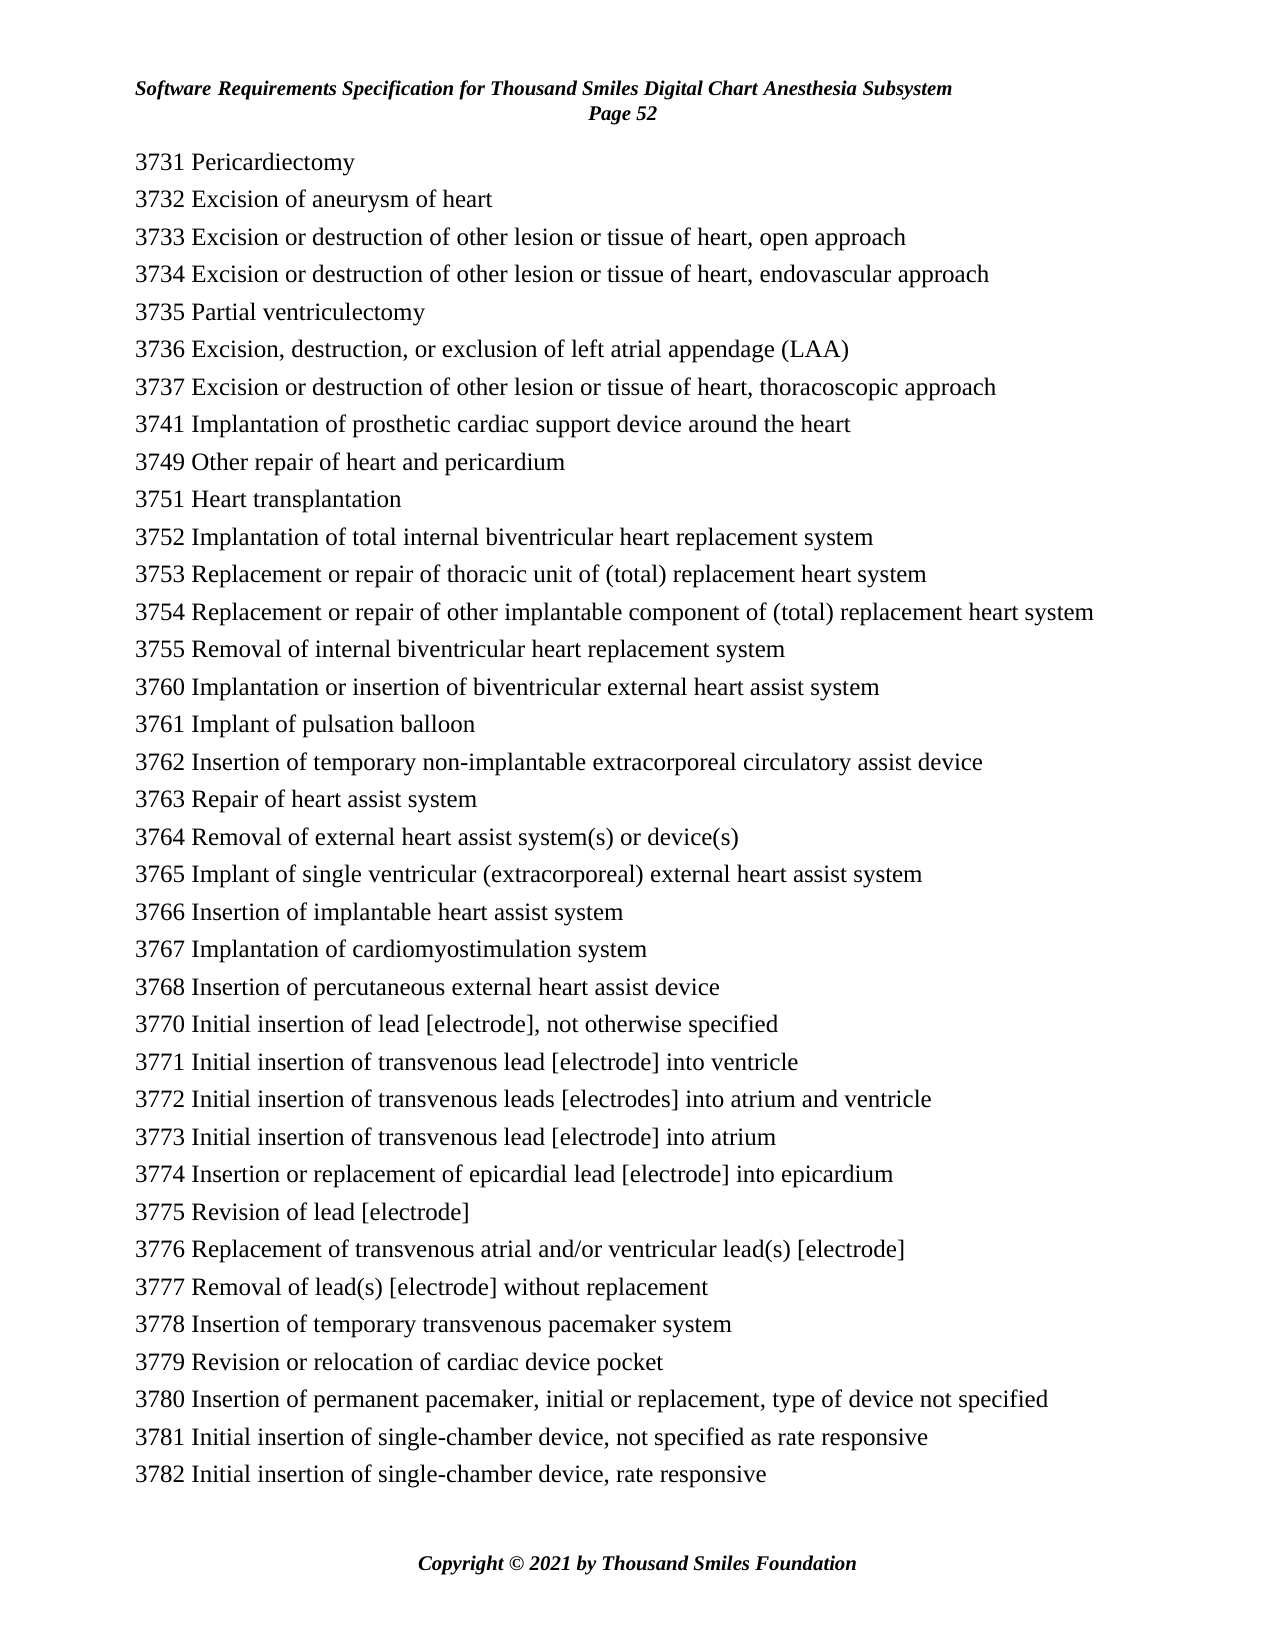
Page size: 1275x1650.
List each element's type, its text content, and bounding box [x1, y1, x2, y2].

text 3768 Insertion of percutaneous external heart assist device [135, 975, 1140, 1000]
text 3749 Other repair of heart and pericardium [135, 450, 1140, 475]
text 3782 Initial insertion of single-chamber device, rate responsive [135, 1462, 1140, 1487]
text 3751 Heart transplantation [135, 487, 1140, 512]
text 3754 Replacement or repair of other implantable component of (total) replacement heart system [135, 600, 1140, 625]
text 3737 Excision or destruction of other lesion or tissue of heart, thoracoscopic approach [135, 375, 1140, 400]
text 3767 Implantation of cardiomyostimulation system [135, 937, 1140, 962]
text 3772 Initial insertion of transvenous leads [electrodes] into atrium and ventricle [135, 1087, 1140, 1112]
text 3761 Implant of pulsation balloon [135, 712, 1140, 737]
text 3766 Insertion of implantable heart assist system [135, 900, 1140, 925]
text 3765 Implant of single ventricular (extracorporeal) external heart assist system [135, 862, 1140, 887]
text 3781 Initial insertion of single-chamber device, not specified as rate responsive [135, 1425, 1140, 1450]
text 3777 Removal of lead(s) [electrode] without replacement [135, 1275, 1140, 1300]
text 3732 Excision of aneurysm of heart [135, 187, 1140, 212]
text 3770 Initial insertion of lead [electrode], not otherwise specified [135, 1012, 1140, 1037]
text 3771 Initial insertion of transvenous lead [electrode] into ventricle [135, 1050, 1140, 1075]
text 3736 Excision, destruction, or exclusion of left atrial appendage (LAA) [135, 337, 1140, 362]
text 3741 Implantation of prosthetic cardiac support device around the heart [135, 412, 1140, 437]
text 3775 Revision of lead [electrode] [135, 1200, 1140, 1225]
text 3762 Insertion of temporary non-implantable extracorporeal circulatory assist device [135, 750, 1140, 775]
text 3753 Replacement or repair of thoracic unit of (total) replacement heart system [135, 562, 1140, 587]
text 3780 Insertion of permanent pacemaker, initial or replacement, type of device not specified [135, 1387, 1140, 1412]
text 3733 Excision or destruction of other lesion or tissue of heart, open approach [135, 225, 1140, 250]
text 3752 Implantation of total internal biventricular heart replacement system [135, 525, 1140, 550]
text 3764 Removal of external heart assist system(s) or device(s) [135, 825, 1140, 850]
text 3779 Revision or relocation of cardiac device pocket [135, 1350, 1140, 1375]
text 3773 Initial insertion of transvenous lead [electrode] into atrium [135, 1125, 1140, 1150]
text 3774 Insertion or replacement of epicardial lead [electrode] into epicardium [135, 1162, 1140, 1187]
text 3776 Replacement of transvenous atrial and/or ventricular lead(s) [electrode] [135, 1237, 1140, 1262]
text 3734 Excision or destruction of other lesion or tissue of heart, endovascular approach [135, 262, 1140, 287]
text 3731 Pericardiectomy [135, 150, 1140, 175]
text 3735 Partial ventriculectomy [135, 300, 1140, 325]
text 3763 Repair of heart assist system [135, 787, 1140, 812]
text 3755 Removal of internal biventricular heart replacement system [135, 637, 1140, 662]
text 3760 Implantation or insertion of biventricular external heart assist system [135, 675, 1140, 700]
text 3778 Insertion of temporary transvenous pacemaker system [135, 1312, 1140, 1337]
